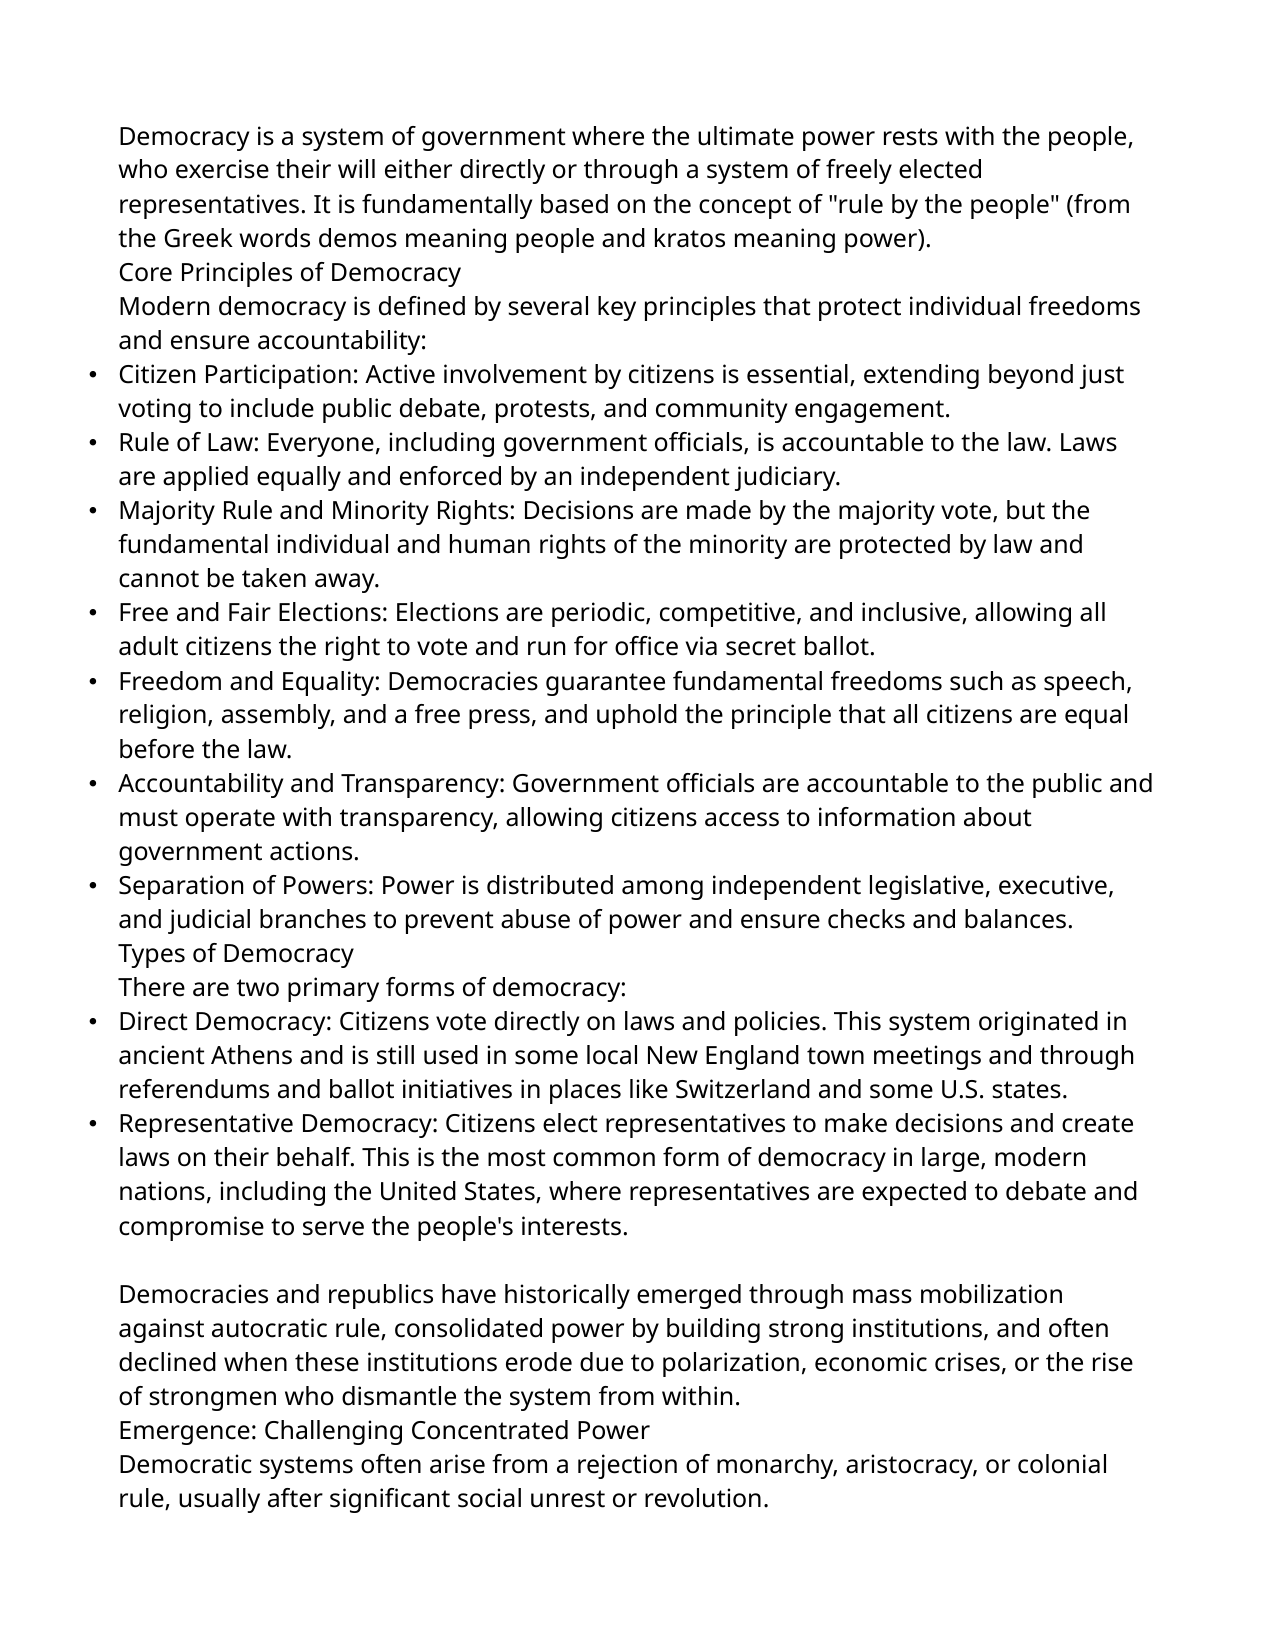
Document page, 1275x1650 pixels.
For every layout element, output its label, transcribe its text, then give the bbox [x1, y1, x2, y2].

text Types of Democracy [118, 936, 1157, 970]
text Democracy is a system of government where the ultimate power rests with the people, who exercise their will either directly or through a system of freely elected representatives. It is fundamentally based on the concept of "rule by the people" (from the Greek words demos meaning people and kratos meaning power). [118, 118, 1157, 254]
text Modern democracy is defined by several key principles that protect individual freedoms and ensure accountability: [118, 288, 1157, 357]
list Majority Rule and Minority Rights: Decisions are made by the majority vote, but the fundamental individual and human rights of the minority are protected by law and cannot be taken away. [118, 493, 1157, 595]
list Citizen Participation: Active involvement by citizens is essential, extending beyond just voting to include public debate, protests, and community engagement. [118, 357, 1157, 425]
list Direct Democracy: Citizens vote directly on laws and policies. This system originated in ancient Athens and is still used in some local New England town meetings and through referendums and ballot initiatives in places like Switzerland and some U.S. states. [118, 1004, 1157, 1106]
text Core Principles of Democracy [118, 254, 1157, 288]
text Emergence: Challenging Concentrated Power [118, 1412, 1157, 1447]
list Freedom and Equality: Democracies guarantee fundamental freedoms such as speech, religion, assembly, and a free press, and uphold the principle that all citizens are equal before the law. [118, 663, 1157, 765]
list Rule of Law: Everyone, including government officials, is accountable to the law. Laws are applied equally and enforced by an independent judiciary. [118, 425, 1157, 493]
list Accountability and Transparency: Government officials are accountable to the public and must operate with transparency, allowing citizens access to information about government actions. [118, 765, 1157, 867]
list Separation of Powers: Power is distributed among independent legislative, executive, and judicial branches to prevent abuse of power and ensure checks and balances. [118, 867, 1157, 936]
text There are two primary forms of democracy: [118, 970, 1157, 1004]
list Free and Fair Elections: Elections are periodic, competitive, and inclusive, allowing all adult citizens the right to vote and run for office via secret ballot. [118, 595, 1157, 663]
text Democracies and republics have historically emerged through mass mobilization against autocratic rule, consolidated power by building strong institutions, and often declined when these institutions erode due to polarization, economic crises, or the rise of strongmen who dismantle the system from within. [118, 1276, 1157, 1412]
text Democratic systems often arise from a rejection of monarchy, aristocracy, or colonial rule, usually after significant social unrest or revolution. [118, 1447, 1157, 1515]
list Representative Democracy: Citizens elect representatives to make decisions and create laws on their behalf. This is the most common form of democracy in large, modern nations, including the United States, where representatives are expected to debate and compromise to serve the people's interests. [118, 1106, 1157, 1242]
